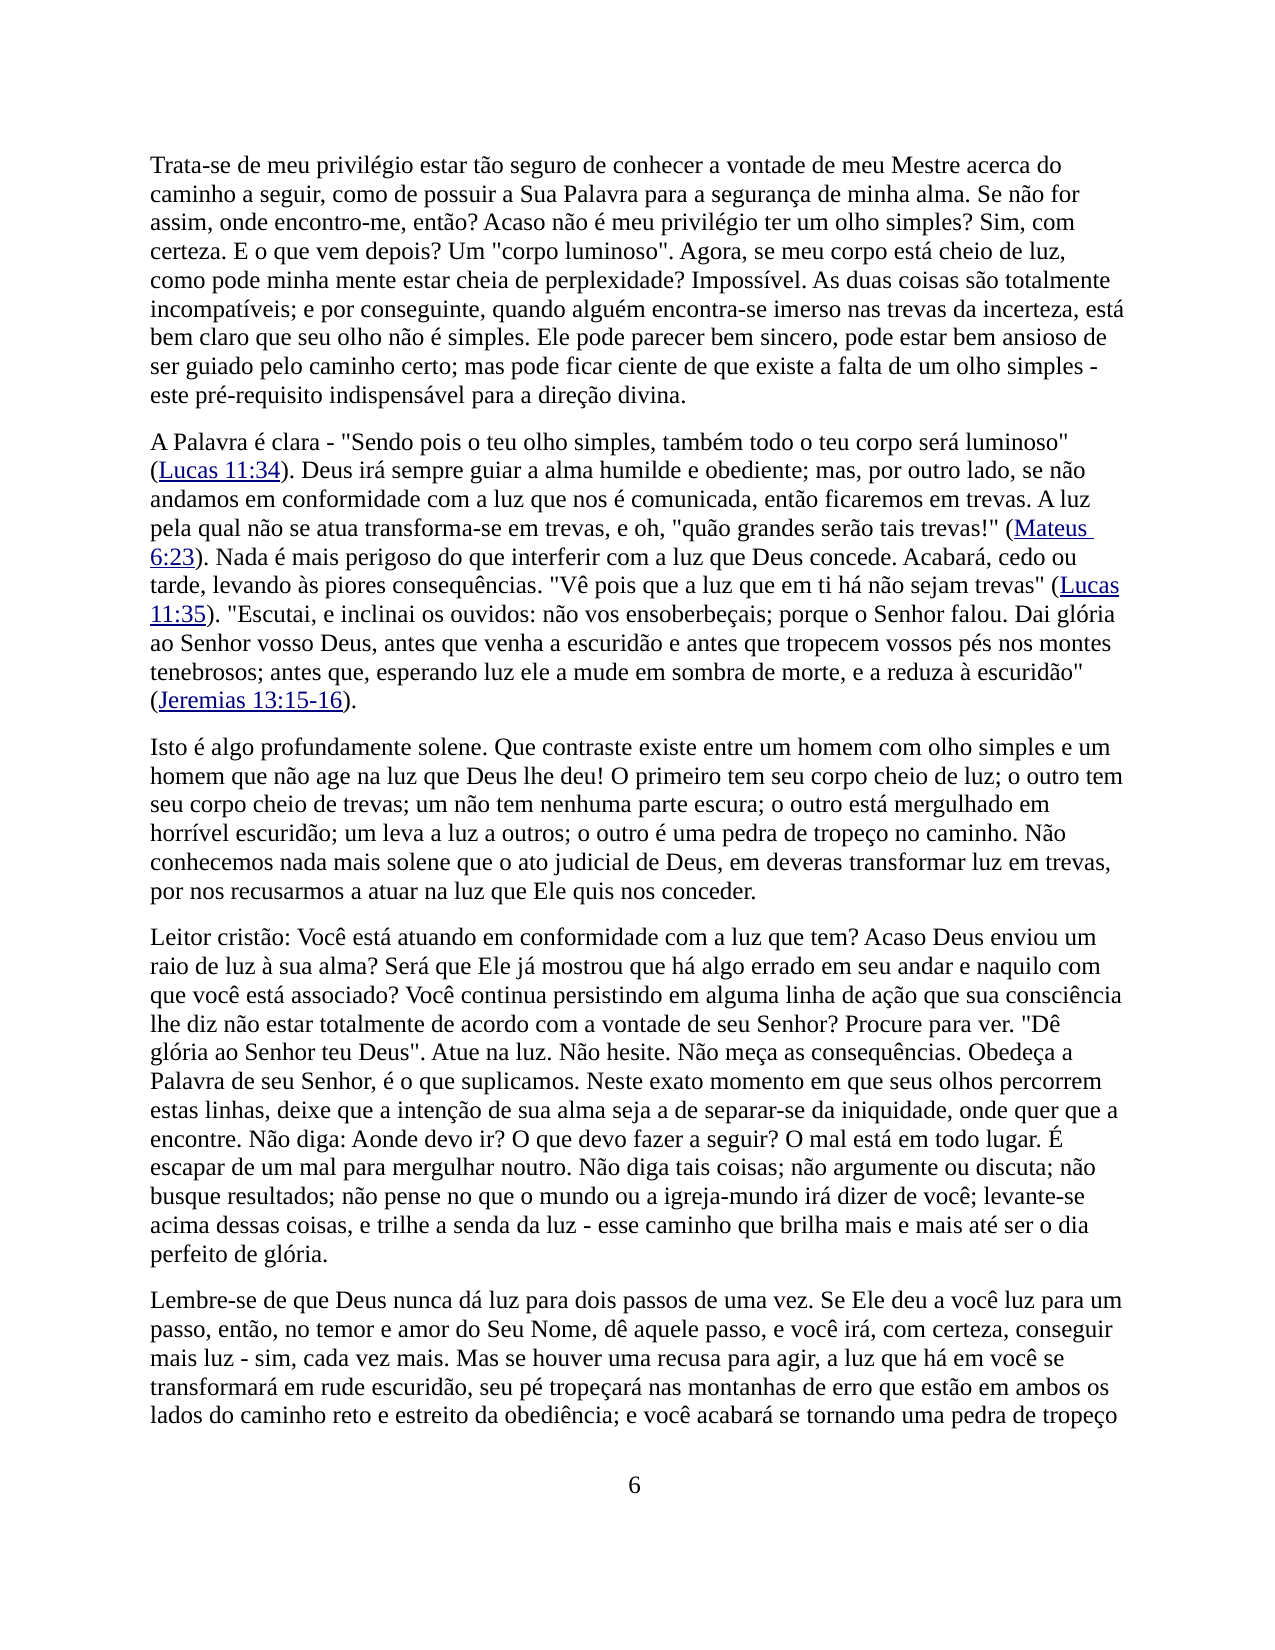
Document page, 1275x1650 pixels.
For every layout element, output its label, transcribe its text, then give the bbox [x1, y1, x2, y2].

text Isto é algo profundamente solene. Que contraste existe entre um homem com olho simples e um homem que não age na luz que Deus lhe deu! O primeiro tem seu corpo cheio de luz; o outro tem seu corpo cheio de trevas; um não tem nenhuma parte escura; o outro está mergulhado em horrível escuridão; um leva a luz a outros; o outro é uma pedra de tropeço no caminho. Não conhecemos nada mais solene que o ato judicial de Deus, em deveras transformar luz em trevas, por nos recusarmos a atuar na luz que Ele quis nos conceder. [150, 732, 1125, 904]
text Trata-se de meu privilégio estar tão seguro de conhecer a vontade de meu Mestre acerca do caminho a seguir, como de possuir a Sua Palavra para a segurança de minha alma. Se não for assim, onde encontro-me, então? Acaso não é meu privilégio ter um olho simples? Sim, com certeza. E o que vem depois? Um "corpo luminoso". Agora, se meu corpo está cheio de luz, como pode minha mente estar cheia de perplexidade? Impossível. As duas coisas são totalmente incompatíveis; e por conseguinte, quando alguém encontra-se imerso nas trevas da incerteza, está bem claro que seu olho não é simples. Ele pode parecer bem sincero, pode estar bem ansioso de ser guiado pelo caminho certo; mas pode ficar ciente de que existe a falta de um olho simples - este pré-requisito indispensável para a direção divina. [150, 150, 1125, 409]
text Leitor cristão: Você está atuando em conformidade com a luz que tem? Acaso Deus enviou um raio de luz à sua alma? Será que Ele já mostrou que há algo errado em seu andar e naquilo com que você está associado? Você continua persistindo em alguma linha de ação que sua consciência lhe diz não estar totalmente de acordo com a vontade de seu Senhor? Procure para ver. "Dê glória ao Senhor teu Deus". Atue na luz. Não hesite. Não meça as consequências. Obedeça a Palavra de seu Senhor, é o que suplicamos. Neste exato momento em que seus olhos percorrem estas linhas, deixe que a intenção de sua alma seja a de separar-se da iniquidade, onde quer que a encontre. Não diga: Aonde devo ir? O que devo fazer a seguir? O mal está em todo lugar. É escapar de um mal para mergulhar noutro. Não diga tais coisas; não argumente ou discuta; não busque resultados; não pense no que o mundo ou a igreja-mundo irá dizer de você; levante-se acima dessas coisas, e trilhe a senda da luz - esse caminho que brilha mais e mais até ser o dia perfeito de glória. [150, 922, 1125, 1267]
text Lembre-se de que Deus nunca dá luz para dois passos de uma vez. Se Ele deu a você luz para um passo, então, no temor e amor do Seu Nome, dê aquele passo, e você irá, com certeza, conseguir mais luz - sim, cada vez mais. Mas se houver uma recusa para agir, a luz que há em você se transformará em rude escuridão, seu pé tropeçará nas montanhas de erro que estão em ambos os lados do caminho reto e estreito da obediência; e você acabará se tornando uma pedra de tropeço [150, 1285, 1125, 1429]
text A Palavra é clara - "Sendo pois o teu olho simples, também todo o teu corpo será luminoso" (Lucas 11:34). Deus irá sempre guiar a alma humilde e obediente; mas, por outro lado, se não andamos em conformidade com a luz que nos é comunicada, então ficaremos em trevas. A luz pela qual não se atua transforma-se em trevas, e oh, "quão grandes serão tais trevas!" (Mateus 6:23). Nada é mais perigoso do que interferir com a luz que Deus concede. Acabará, cedo ou tarde, levando às piores consequências. "Vê pois que a luz que em ti há não sejam trevas" (Lucas 11:35). "Escutai, e inclinai os ouvidos: não vos ensoberbeçais; porque o Senhor falou. Dai glória ao Senhor vosso Deus, antes que venha a escuridão e antes que tropecem vossos pés nos montes tenebrosos; antes que, esperando luz ele a mude em sombra de morte, e a reduza à escuridão" (Jeremias 13:15-16). [150, 427, 1125, 714]
